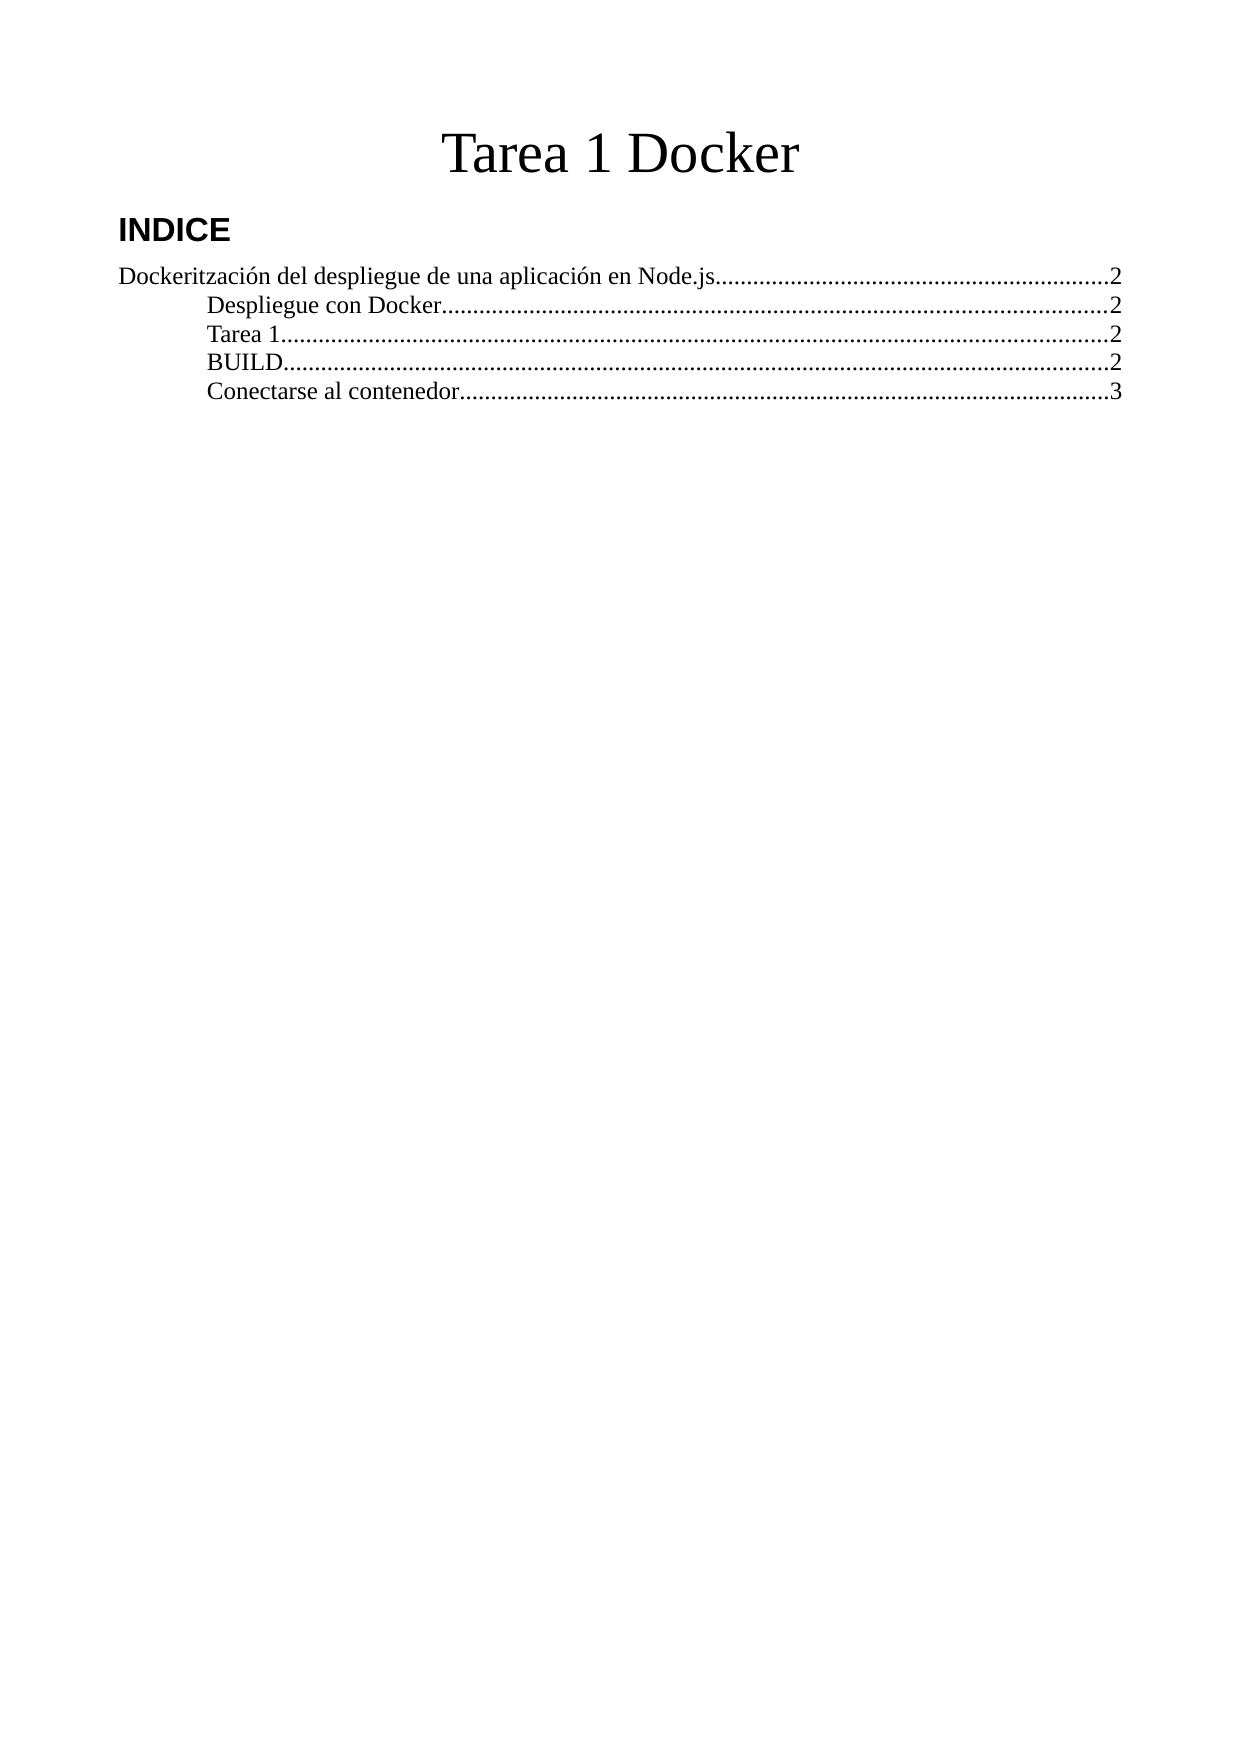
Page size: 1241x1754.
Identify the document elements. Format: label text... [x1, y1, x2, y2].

text Conectarse al contenedor 3 [207, 376, 1122, 405]
text Despliegue con Docker 2 [207, 290, 1122, 319]
subtitle INDICE [118, 210, 1122, 249]
text BUILD 2 [207, 347, 1122, 376]
text Tarea 1 2 [207, 319, 1122, 347]
text Tarea 1 Docker [118, 118, 1122, 185]
text Dockeritzación del despliegue de una aplicación en Node.js 2 [118, 261, 1122, 290]
